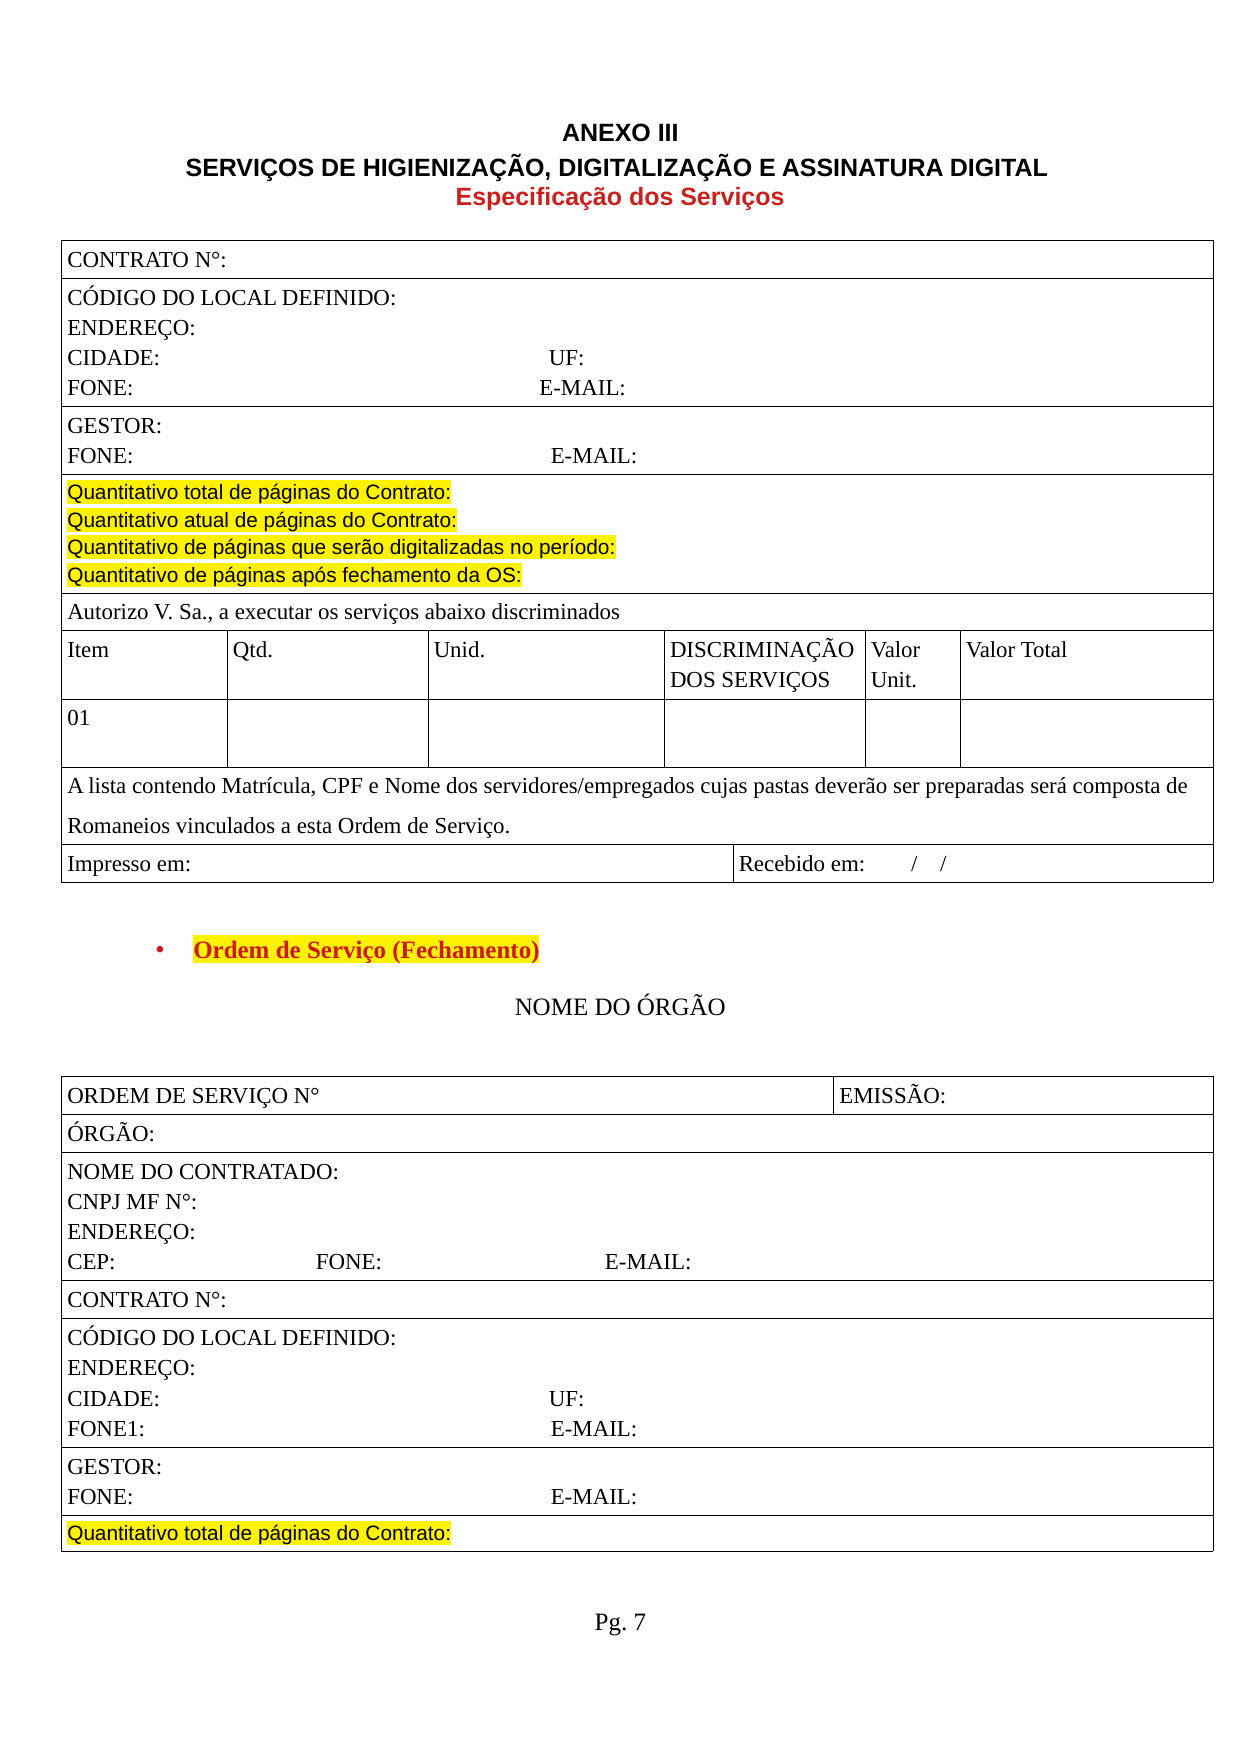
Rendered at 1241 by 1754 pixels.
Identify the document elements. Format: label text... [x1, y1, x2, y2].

table_cell GESTOR: FONE: E-MAIL: [62, 1448, 1213, 1515]
table_cell [665, 700, 865, 767]
table_cell DISCRIMINAÇÃO DOS SERVIÇOS [665, 631, 865, 698]
table_cell CONTRATO N°: [62, 241, 1213, 278]
table_cell CONTRATO N°: [62, 1281, 1213, 1318]
table_cell Valor Total [961, 631, 1213, 698]
table_cell A lista contendo Matrícula, CPF e Nome dos servidores/empregados cujas pastas deverão ser preparadas será composta de Romaneios vinculados a esta Ordem de Serviço. [62, 768, 1213, 844]
table_cell NOME DO CONTRATADO: CNPJ MF N°: ENDEREÇO: CEP: FONE: E-MAIL: [62, 1153, 1213, 1280]
table_header ORDEM DE SERVIÇO N° [62, 1077, 833, 1114]
table_cell GESTOR: FONE: E-MAIL: [62, 407, 1213, 474]
table_cell Autorizo V. Sa., a executar os serviços abaixo discriminados [62, 594, 1213, 630]
list Ordem de Serviço (Fechamento) [156, 935, 1122, 963]
table_cell Quantitativo total de páginas do Contrato: [62, 1516, 1213, 1551]
table_header EMISSÃO: [834, 1077, 1213, 1114]
table_cell [429, 700, 664, 767]
table_cell Recebido em: / / [734, 845, 1213, 882]
table_cell Valor Unit. [866, 631, 960, 698]
table_cell Impresso em: [62, 845, 733, 882]
text NOME DO ÓRGÃO [118, 992, 1122, 1021]
table_cell CÓDIGO DO LOCAL DEFINIDO: ENDEREÇO: CIDADE: UF: FONE1: E-MAIL: [62, 1319, 1213, 1447]
table_cell ÓRGÃO: [62, 1115, 1213, 1152]
table_cell Quantitativo total de páginas do Contrato: Quantitativo atual de páginas do Contrato: Quantitativo de páginas que serão digitalizadas no período: Quantitativo de páginas após fechamento da OS: [62, 475, 1213, 592]
table_cell 01 [62, 700, 227, 767]
table_cell [228, 700, 428, 767]
table_cell Unid. [429, 631, 664, 698]
table_cell Item [62, 631, 227, 698]
table_cell Qtd. [228, 631, 428, 698]
table_cell [866, 700, 960, 767]
table_cell [961, 700, 1213, 767]
table_cell CÓDIGO DO LOCAL DEFINIDO: ENDEREÇO: CIDADE: UF: FONE: E-MAIL: [62, 279, 1213, 406]
